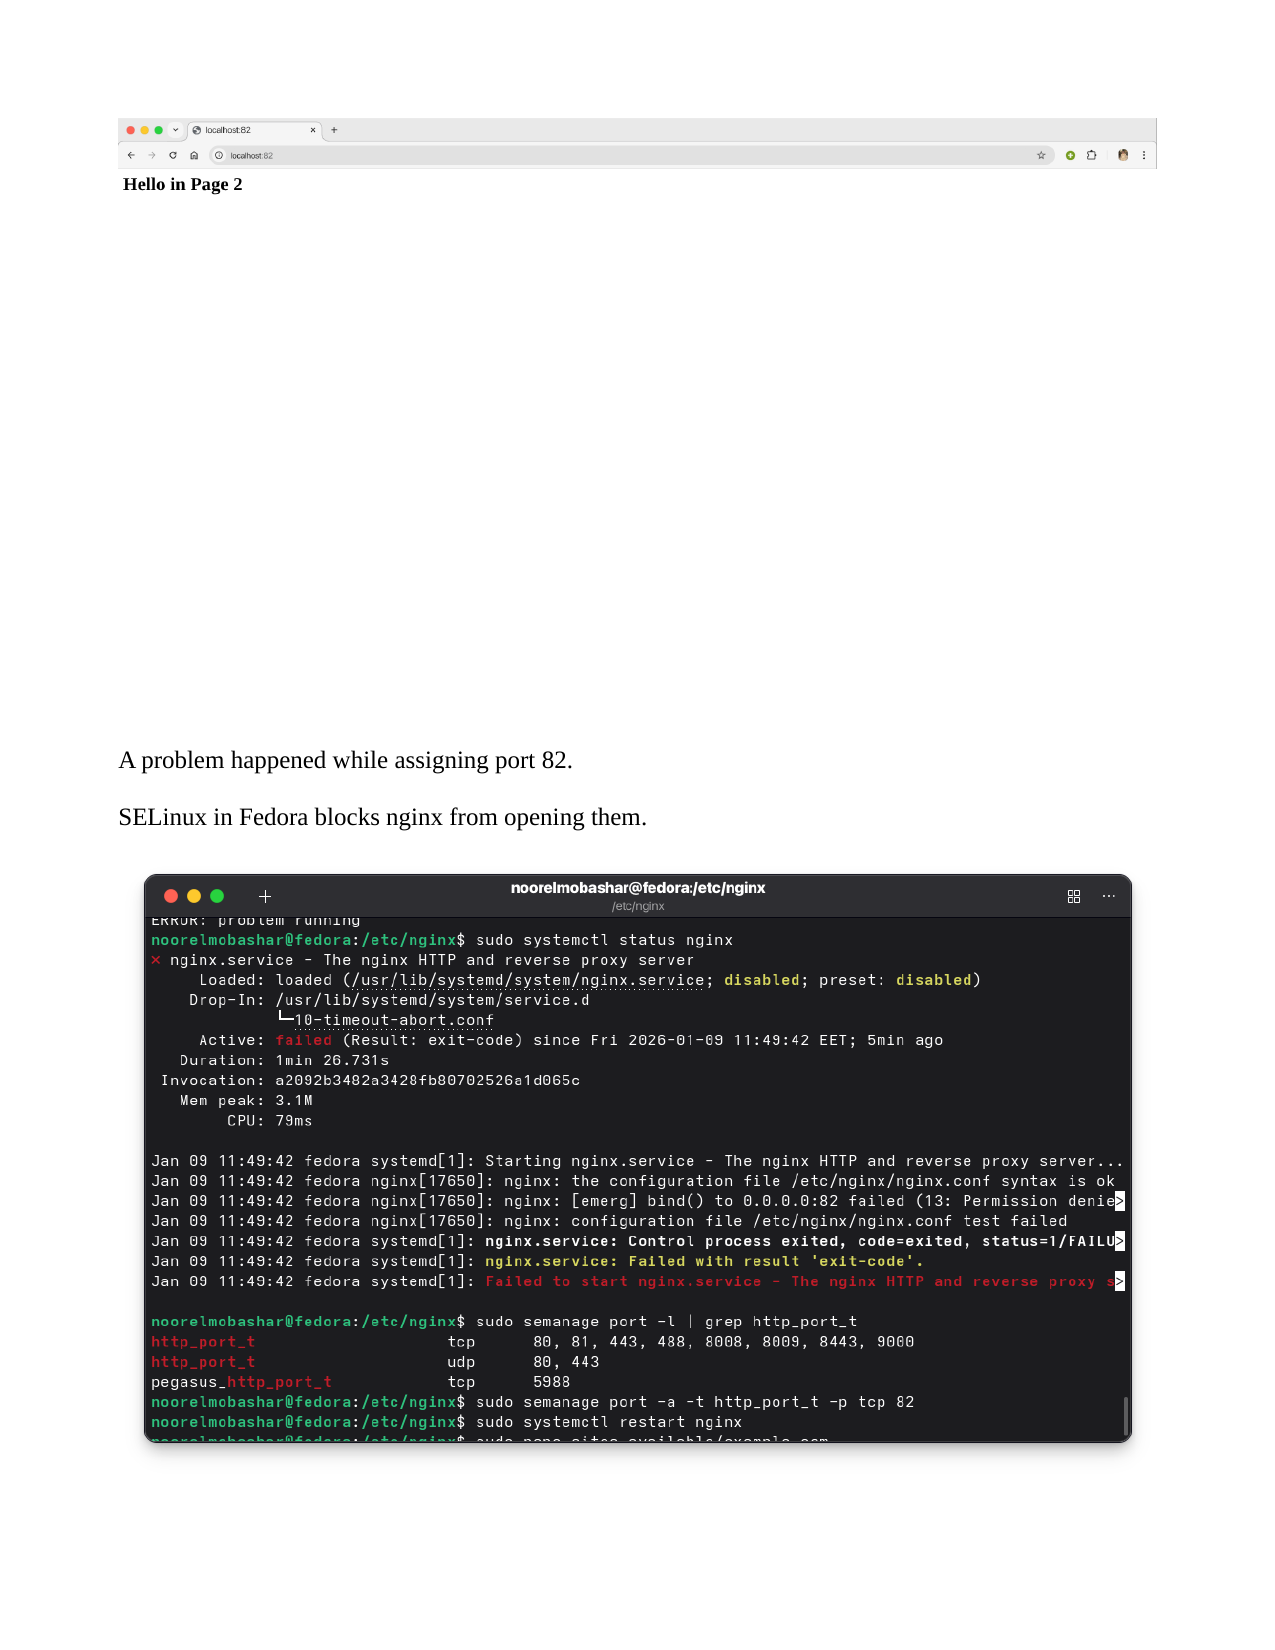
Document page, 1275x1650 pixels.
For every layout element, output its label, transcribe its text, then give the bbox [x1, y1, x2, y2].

picture [118, 118, 1157, 688]
text SELinux in Fedora blocks nginx from opening them. [118, 802, 1157, 831]
picture [118, 860, 1157, 1480]
text A problem happened while assigning port 82. [118, 745, 1157, 774]
